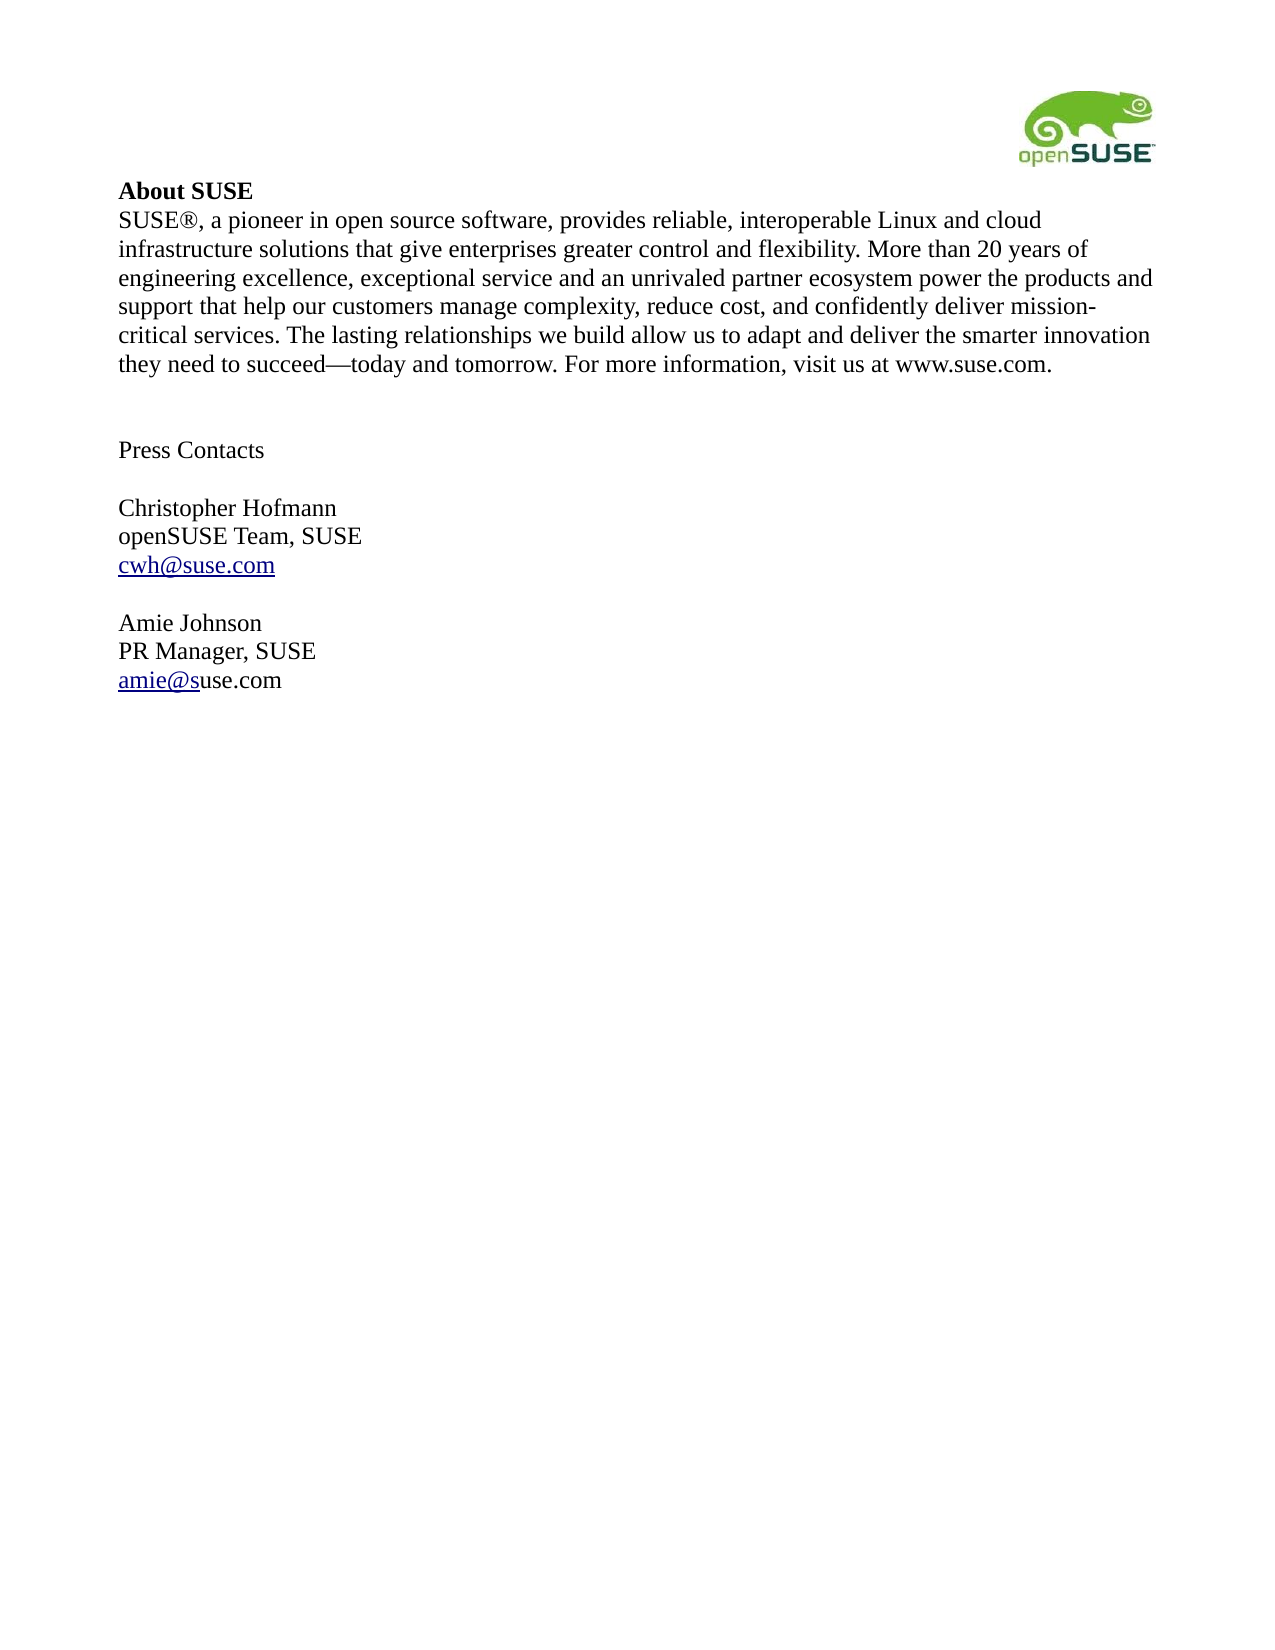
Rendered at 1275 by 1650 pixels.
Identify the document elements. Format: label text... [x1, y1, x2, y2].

text PR Manager, SUSE [118, 636, 1157, 665]
text amie@suse.com [118, 665, 1157, 694]
text cwh@suse.com [118, 550, 1157, 579]
text openSUSE Team, SUSE [118, 521, 1157, 550]
text SUSE®, a pioneer in open source software, provides reliable, interoperable Linux and cloud infrastructure solutions that give enterprises greater control and flexibility. More than 20 years of engineering excellence, exceptional service and an unrivaled partner ecosystem power the products and support that help our customers manage complexity, reduce cost, and confidently deliver mission-critical services. The lasting relationships we build allow us to adapt and deliver the smarter innovation they need to succeed—today and tomorrow. For more information, visit us at www.suse.com. [118, 205, 1157, 378]
picture [1019, 91, 1156, 167]
text About SUSE [118, 176, 1157, 205]
text Press Contacts [118, 435, 1157, 464]
text Christopher Hofmann [118, 493, 1157, 521]
text Amie Johnson [118, 608, 1157, 636]
